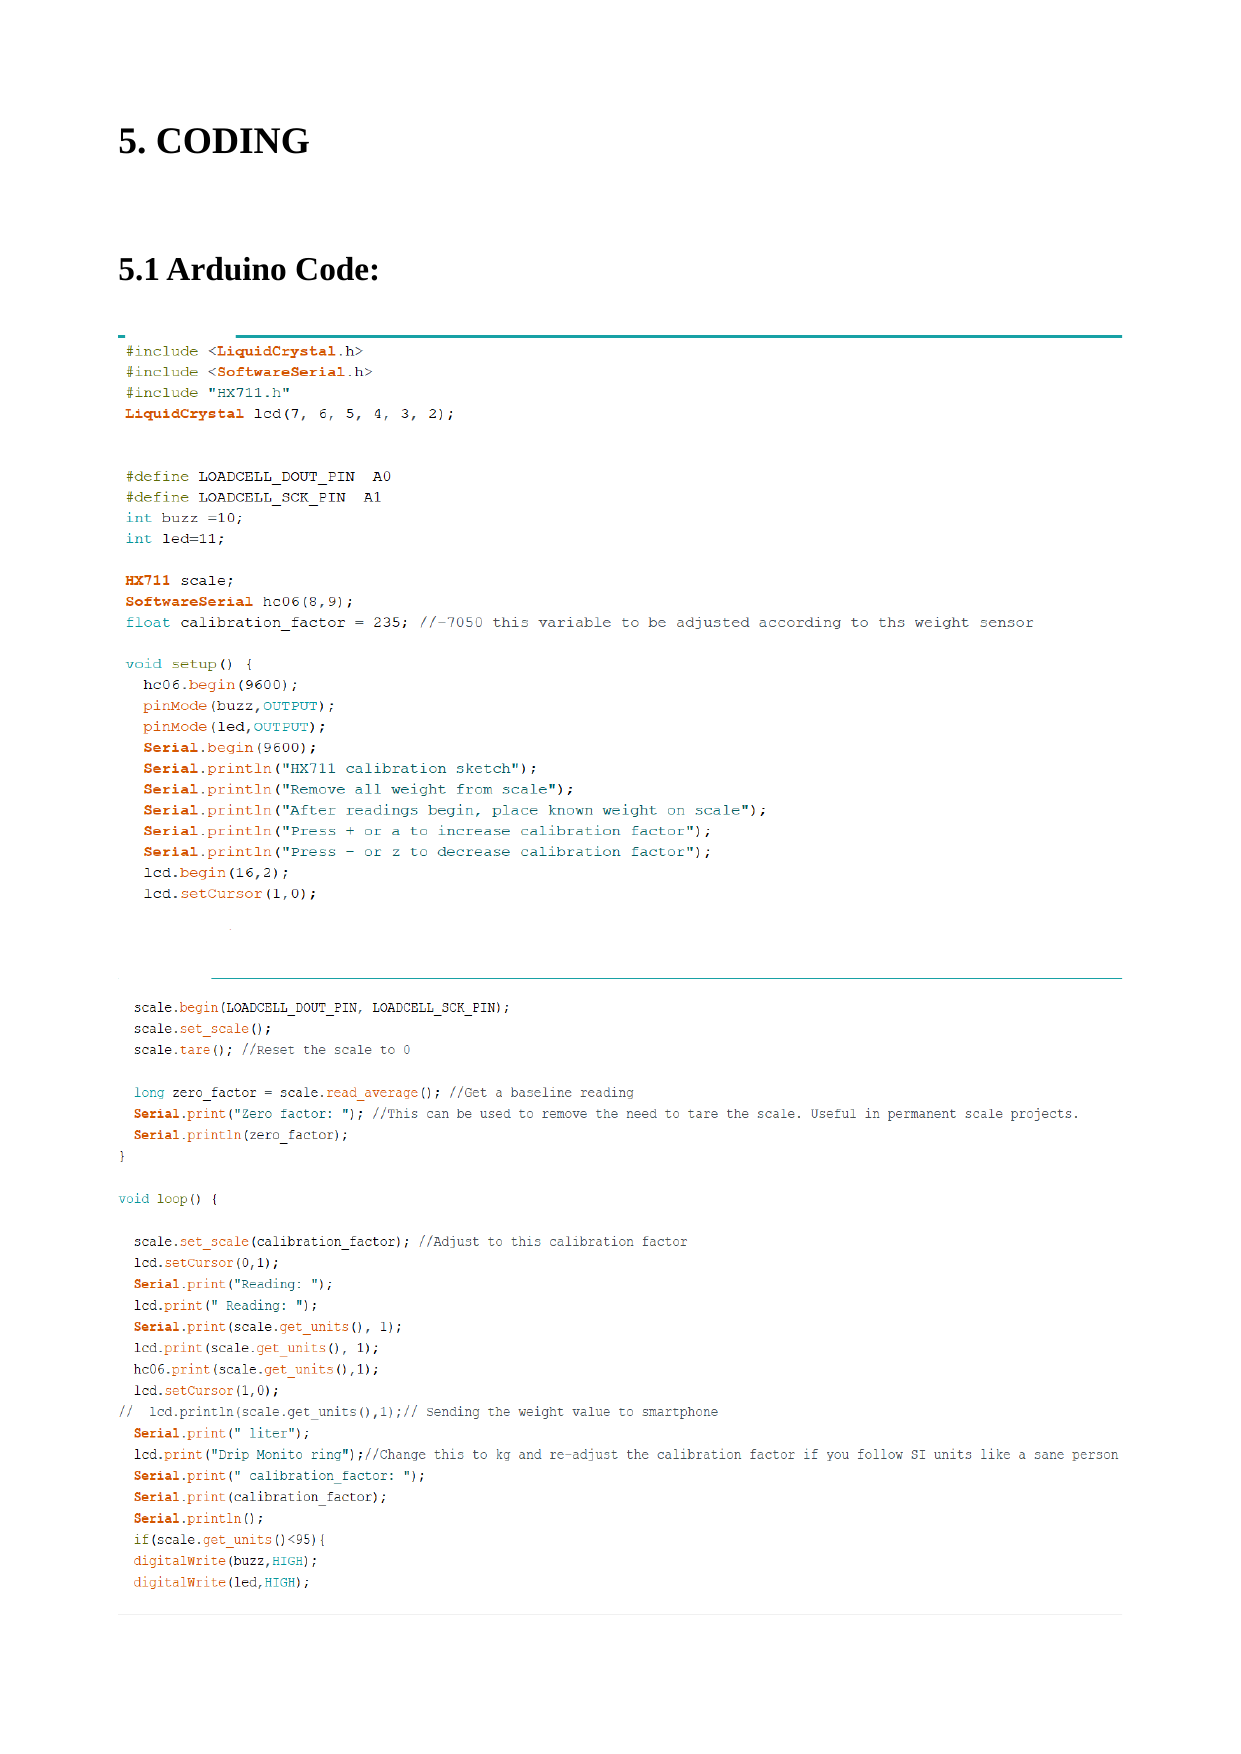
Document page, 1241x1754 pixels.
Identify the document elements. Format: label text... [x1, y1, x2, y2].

picture [118, 978, 1123, 1615]
text 5. CODING [118, 118, 1122, 161]
text 5.1 Arduino Code: [118, 249, 1122, 288]
picture [118, 335, 1123, 930]
